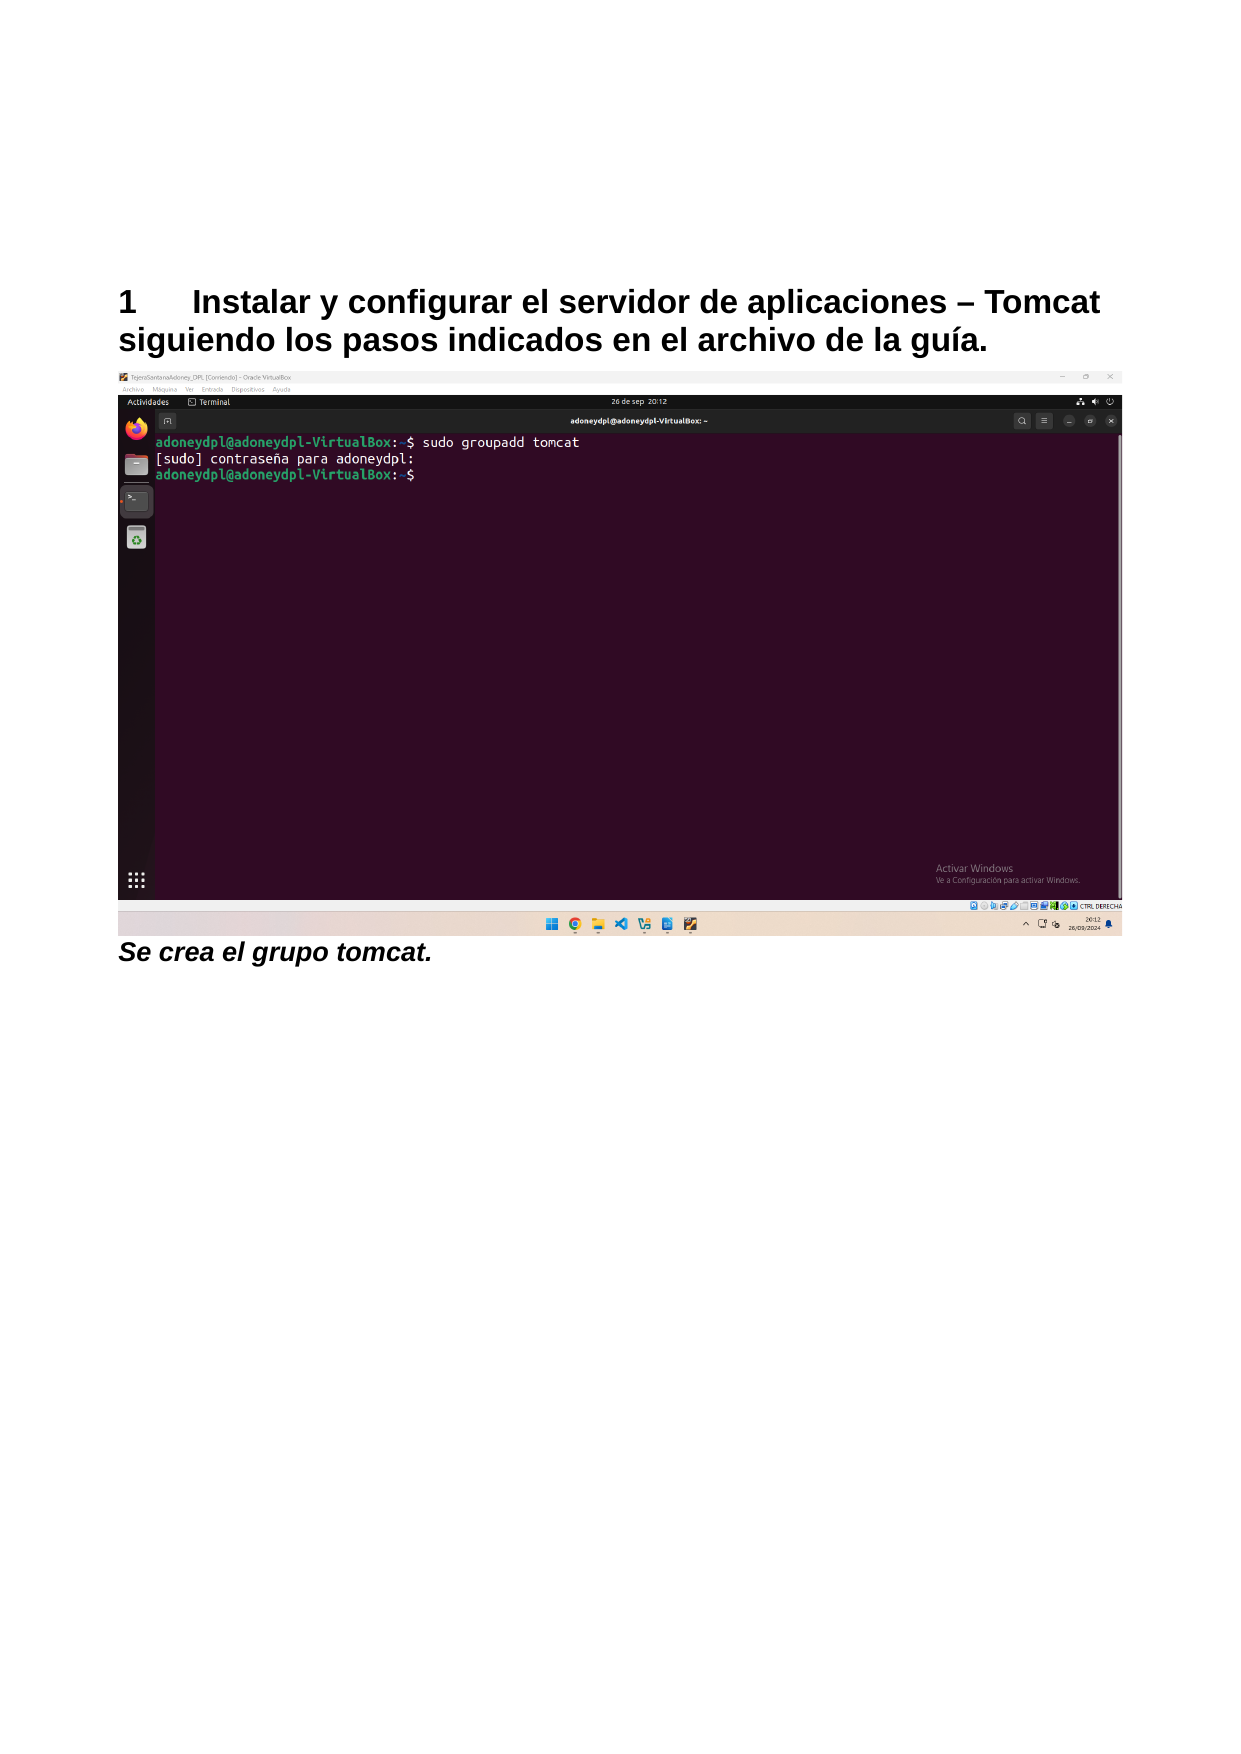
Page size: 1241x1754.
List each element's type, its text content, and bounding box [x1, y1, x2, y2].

picture [118, 371, 1123, 936]
subtitle Instalar y configurar el servidor de aplicaciones – Tomcat siguiendo los pasos indicados en el archivo de la guía. [118, 282, 1122, 359]
subtitle Se crea el grupo tomcat. [118, 936, 1122, 967]
